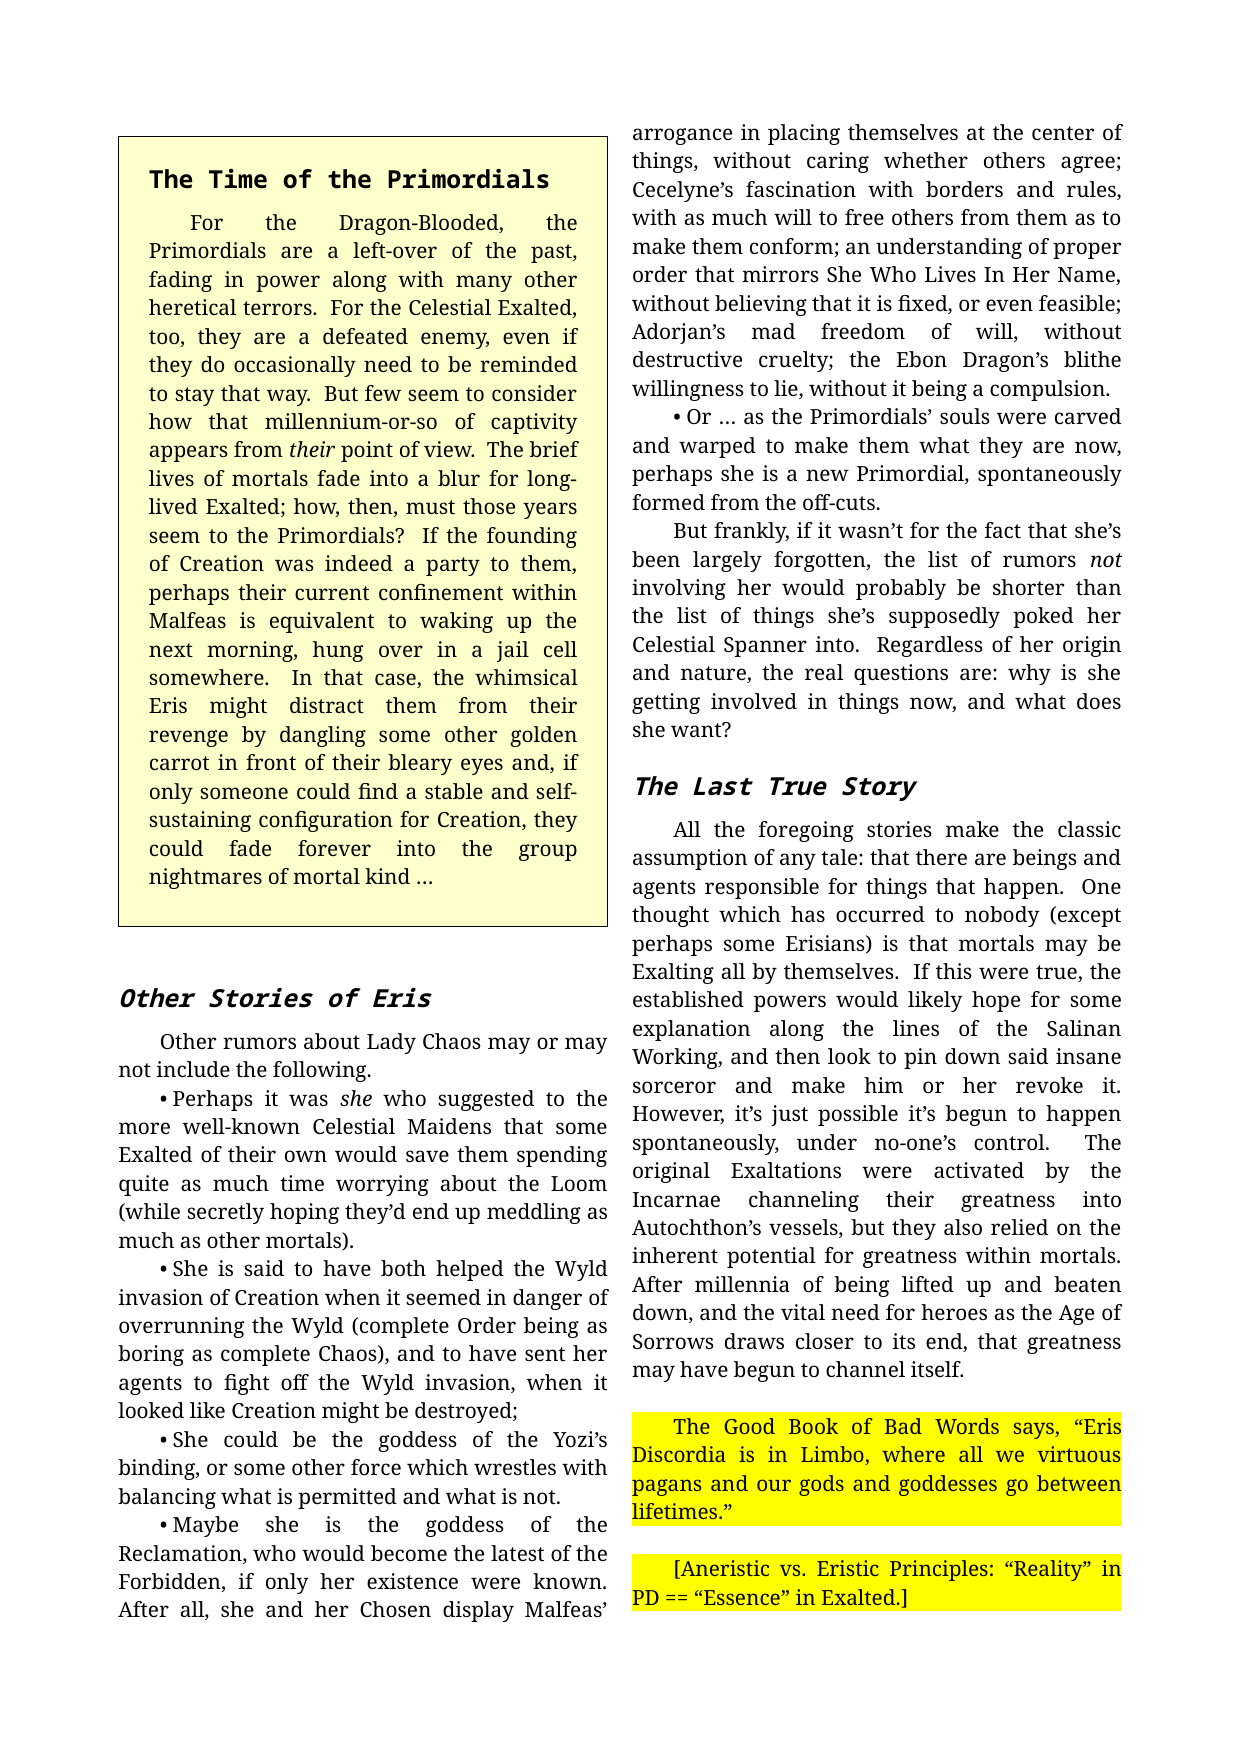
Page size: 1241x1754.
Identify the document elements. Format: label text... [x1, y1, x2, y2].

text [Aneristic vs. Eristic Principles: “Reality” in PD == “Essence” in Exalted.] [632, 1554, 1122, 1611]
text But frankly, if it wasn’t for the fact that she’s been largely forgotten, the list of rumors not involving her would probably be shorter than the list of things she’s supposedly poked her Celestial Spanner into. Regardless of her origin and nature, the real questions are: why is she getting involved in things now, and what does she want? [632, 516, 1122, 744]
subtitle The Last True Story [632, 769, 1122, 802]
subtitle Other Stories of Eris [118, 981, 608, 1014]
text All the foregoing stories make the classic assumption of any tale: that there are beings and agents responsible for things that happen. One thought which has occurred to nobody (except perhaps some Erisians) is that mortals may be Exalting all by themselves. If this were true, the established powers would likely hope for some explanation along the lines of the Salinan Working, and then look to pin down said insane sorceror and make him or her revoke it. However, it’s just possible it’s begun to happen spontaneously, under no-one’s control. The original Exaltations were activated by the Incarnae channeling their greatness into Autochthon’s vessels, but they also relied on the inherent potential for greatness within mortals. After millennia of being lifted up and beaten down, and the vital need for heroes as the Age of Sorrows draws closer to its end, that greatness may have begun to channel itself. [632, 815, 1122, 1384]
subtitle The Time of the Primordials [149, 162, 578, 196]
list Perhaps it was she who suggested to the more well-known Celestial Maidens that some Exalted of their own would save them spending quite as much time worrying about the Loom (while secretly hoping they’d end up meddling as much as other mortals). [118, 1084, 608, 1254]
list Or … as the Primordials’ souls were carved and warped to make them what they are now, perhaps she is a new Primordial, spontaneously formed from the off-cuts. [632, 402, 1122, 516]
list arrogance in placing themselves at the center of things, without caring whether others agree; Cecelyne’s fascination with borders and rules, with as much will to free others from them as to make them conform; an understanding of proper order that mirrors She Who Lives In Her Name, without believing that it is fixed, or even feasible; Adorjan’s mad freedom of will, without destructive cruelty; the Ebon Dragon’s blithe willingness to lie, without it being a compulsion. [632, 118, 1122, 402]
text The Good Book of Bad Words says, “Eris Discordia is in Limbo, where all we virtuous pagans and our gods and goddesses go between lifetimes.” [632, 1412, 1122, 1526]
text Other rumors about Lady Chaos may or may not include the following. [118, 1027, 608, 1084]
list She could be the goddess of the Yozi’s binding, or some other force which wrestles with balancing what is permitted and what is not. [118, 1425, 608, 1510]
list She is said to have both helped the Wyld invasion of Creation when it seemed in danger of overrunning the Wyld (complete Order being as boring as complete Chaos), and to have sent her agents to fight off the Wyld invasion, when it looked like Creation might be destroyed; [118, 1254, 608, 1425]
text For the Dragon-Blooded, the Primordials are a left-over of the past, fading in power along with many other heretical terrors. For the Celestial Exalted, too, they are a defeated enemy, even if they do occasionally need to be reminded to stay that way. But few seem to consider how that millennium-or-so of captivity appears from their point of view. The brief lives of mortals fade into a blur for long-lived Exalted; how, then, must those years seem to the Primordials? If the founding of Creation was indeed a party to them, perhaps their current confinement within Malfeas is equivalent to waking up the next morning, hung over in a jail cell somewhere. In that case, the whimsical Eris might distract them from their revenge by dangling some other golden carrot in front of their bleary eyes and, if only someone could find a stable and self-sustaining configuration for Creation, they could fade forever into the group nightmares of mortal kind … [149, 208, 578, 891]
list Maybe she is the goddess of the Reclamation, who would become the latest of the Forbidden, if only her existence were known. After all, she and her Chosen display Malfeas’ [118, 1510, 608, 1624]
